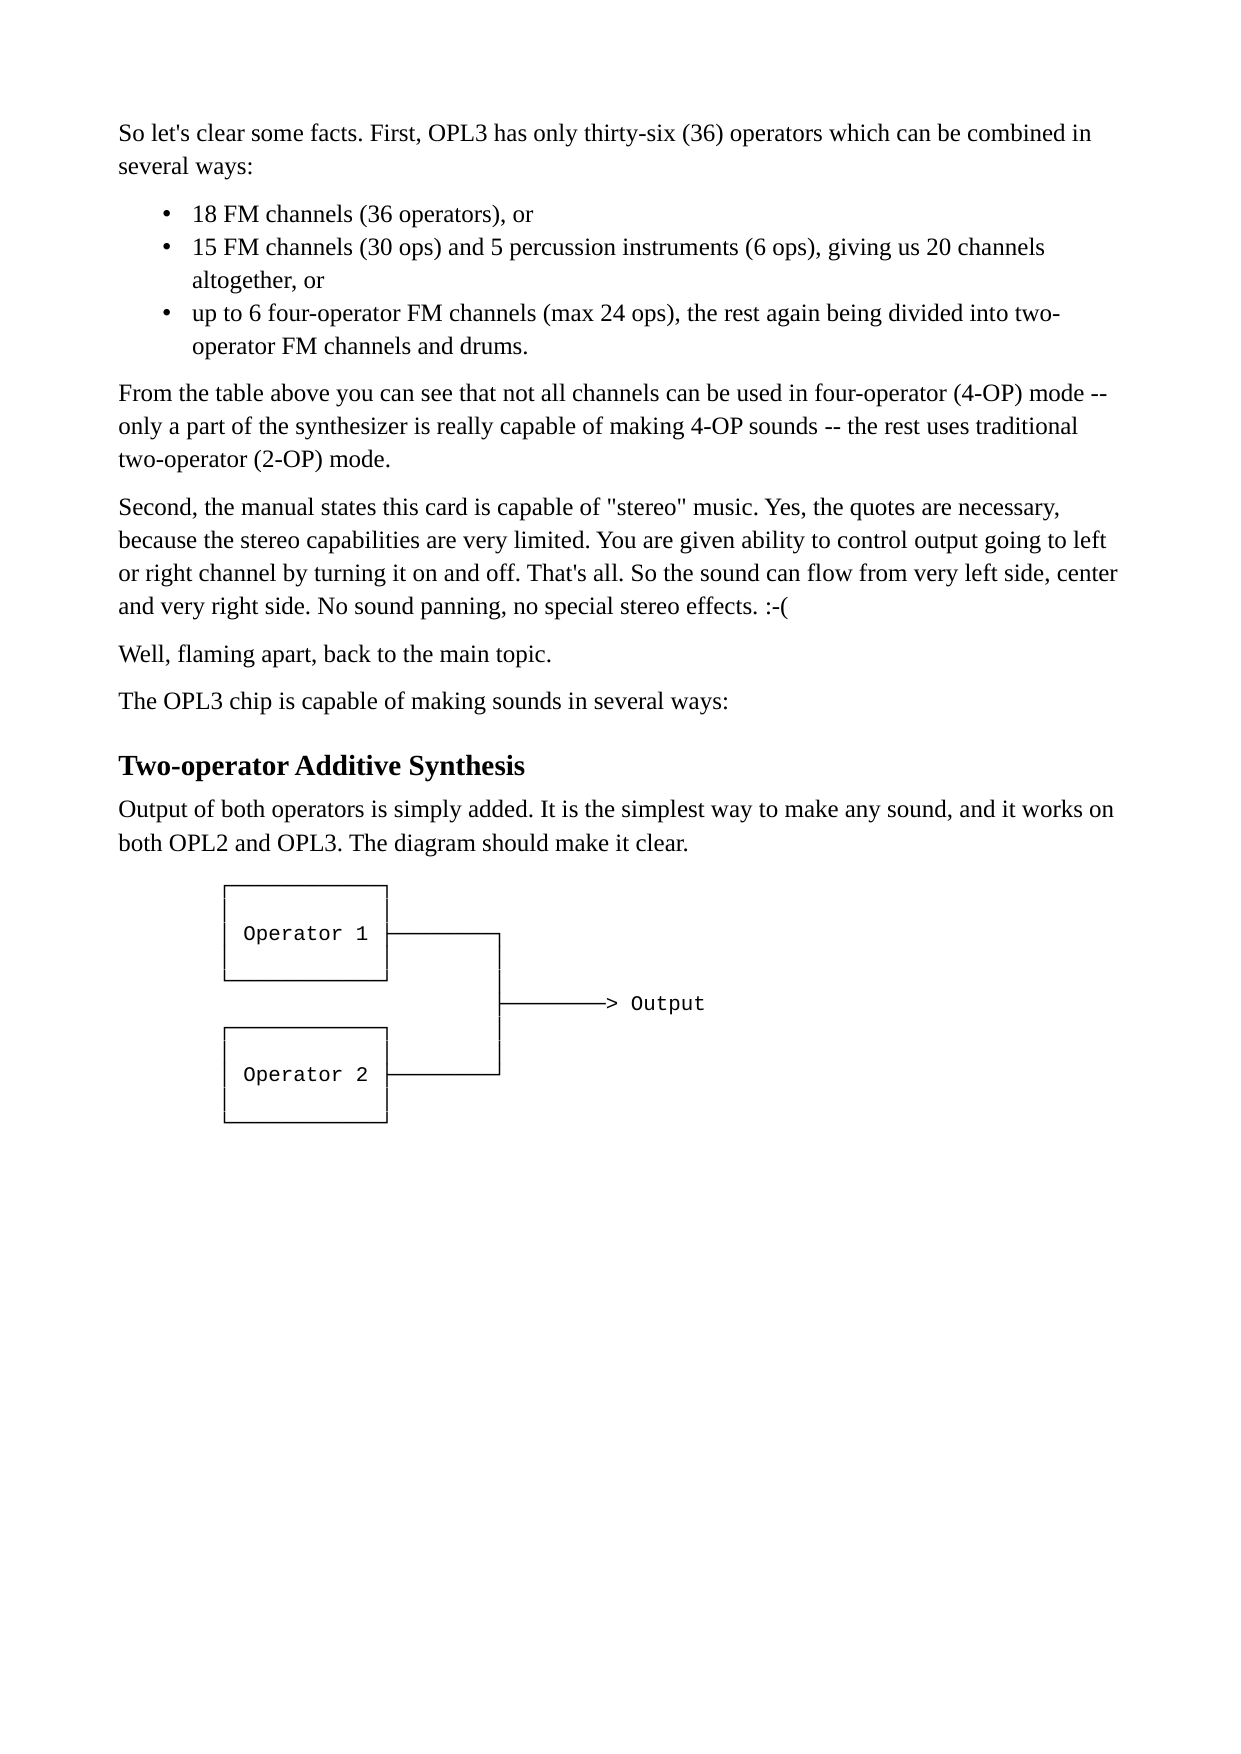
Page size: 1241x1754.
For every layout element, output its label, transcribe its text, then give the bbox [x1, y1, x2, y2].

text So let's clear some facts. First, OPL3 has only thirty-six (36) operators which can be combined in several ways: [118, 118, 1122, 180]
text │ │ [118, 899, 224, 922]
text │ │ [225, 899, 386, 922]
list 15 FM channels (30 ops) and 5 percussion instruments (6 ops), giving us 20 channels altogether, or [162, 232, 1122, 293]
text ┌────────────┐ [118, 875, 1122, 899]
text │ │ [387, 899, 1122, 922]
text From the table above you can see that not all channels can be used in four-operator (4-OP) mode -- only a part of the synthesizer is really capable of making 4-OP sounds -- the rest uses traditional two-operator (2-OP) mode. [118, 378, 1122, 473]
subtitle Two-operator Additive Synthesis [118, 748, 1122, 782]
text Well, flaming apart, back to the main topic. [118, 639, 1122, 667]
text │ Operator 2 ├────────┘ [118, 1064, 1122, 1088]
text ├────────> Output [118, 993, 1122, 1017]
text │ │ │ [118, 1041, 224, 1064]
text └────────────┘ │ [225, 970, 386, 980]
text │ │ [118, 1088, 1122, 1112]
text └────────────┘ [118, 1112, 1122, 1135]
list up to 6 four-operator FM channels (max 24 ops), the rest again being divided into two-operator FM channels and drums. [162, 298, 1122, 359]
text └────────────┘ │ [118, 970, 499, 993]
list 18 FM channels (36 operators), or [162, 199, 1122, 227]
text │ │ │ [500, 1041, 1122, 1064]
text Second, the manual states this card is capable of "stereo" music. Yes, the quotes are necessary, because the stereo capabilities are very limited. You are given ability to control output going to left or right channel by turning it on and off. That's all. So the sound can flow from very left side, center and very right side. No sound panning, no special stereo effects. :-( [118, 492, 1122, 620]
text └────────────┘ │ [500, 970, 1122, 993]
text │ │ │ [118, 946, 1122, 970]
text Output of both operators is simply added. It is the simplest way to make any sound, and it works on both OPL2 and OPL3. The diagram should make it clear. [118, 794, 1122, 856]
text The OPL3 chip is capable of making sounds in several ways: [118, 686, 1122, 715]
text │ │ │ [387, 1041, 499, 1064]
text ┌────────────┐ │ [118, 1017, 1122, 1041]
text │ Operator 1 ├────────┐ [118, 922, 1122, 946]
text │ │ │ [225, 1041, 386, 1064]
